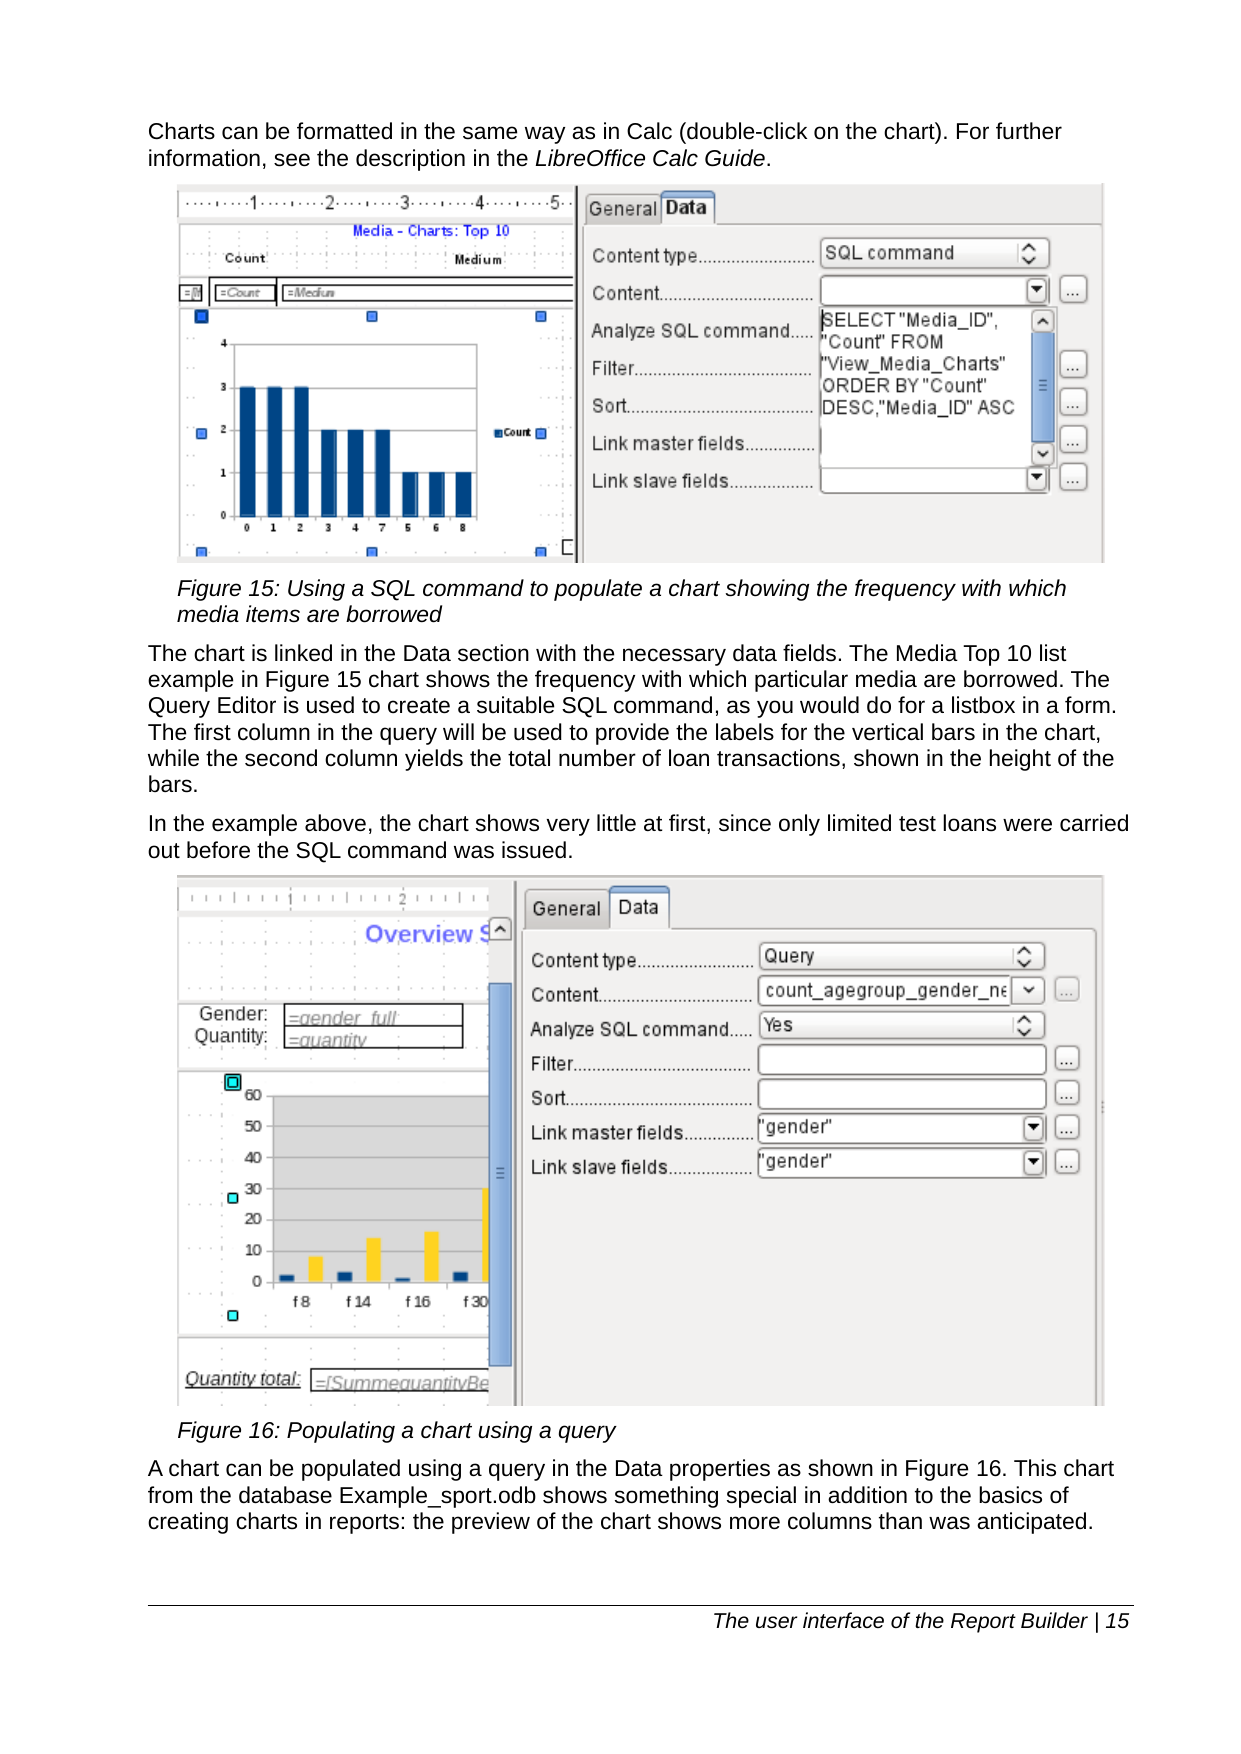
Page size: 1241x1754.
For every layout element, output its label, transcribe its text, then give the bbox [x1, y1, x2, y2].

text In the example above, the chart shows very little at first, since only limited test loans were carried out before the SQL command was issued. [148, 810, 1134, 863]
text Charts can be formatted in the same way as in Calc (double-click on the chart). For further information, see the description in the LibreOffice Calc Guide. [148, 118, 1134, 171]
text A chart can be populated using a query in the Data properties as shown in Figure 16. This chart from the database Example_sport.odb shows something special in addition to the basics of creating charts in reports: the preview of the chart shows more columns than was anticipated. [148, 1455, 1134, 1534]
text Figure 15: Using a SQL command to populate a chart showing the frequency with which media items are borrowed [177, 575, 1105, 628]
picture [176, 183, 1105, 563]
text The chart is linked in the Data section with the necessary data fields. The Media Top 10 list example in Figure 15 chart shows the frequency with which particular media are borrowed. The Query Editor is used to create a suitable SQL command, as you would do for a listbox in a form. The first column in the query will be used to provide the labels for the vertical bars in the chart, while the second column yields the total number of loan transactions, shown in the height of the bars. [148, 639, 1134, 798]
picture [177, 875, 1105, 1406]
text Figure 16: Populating a chart using a query [177, 1417, 1105, 1443]
